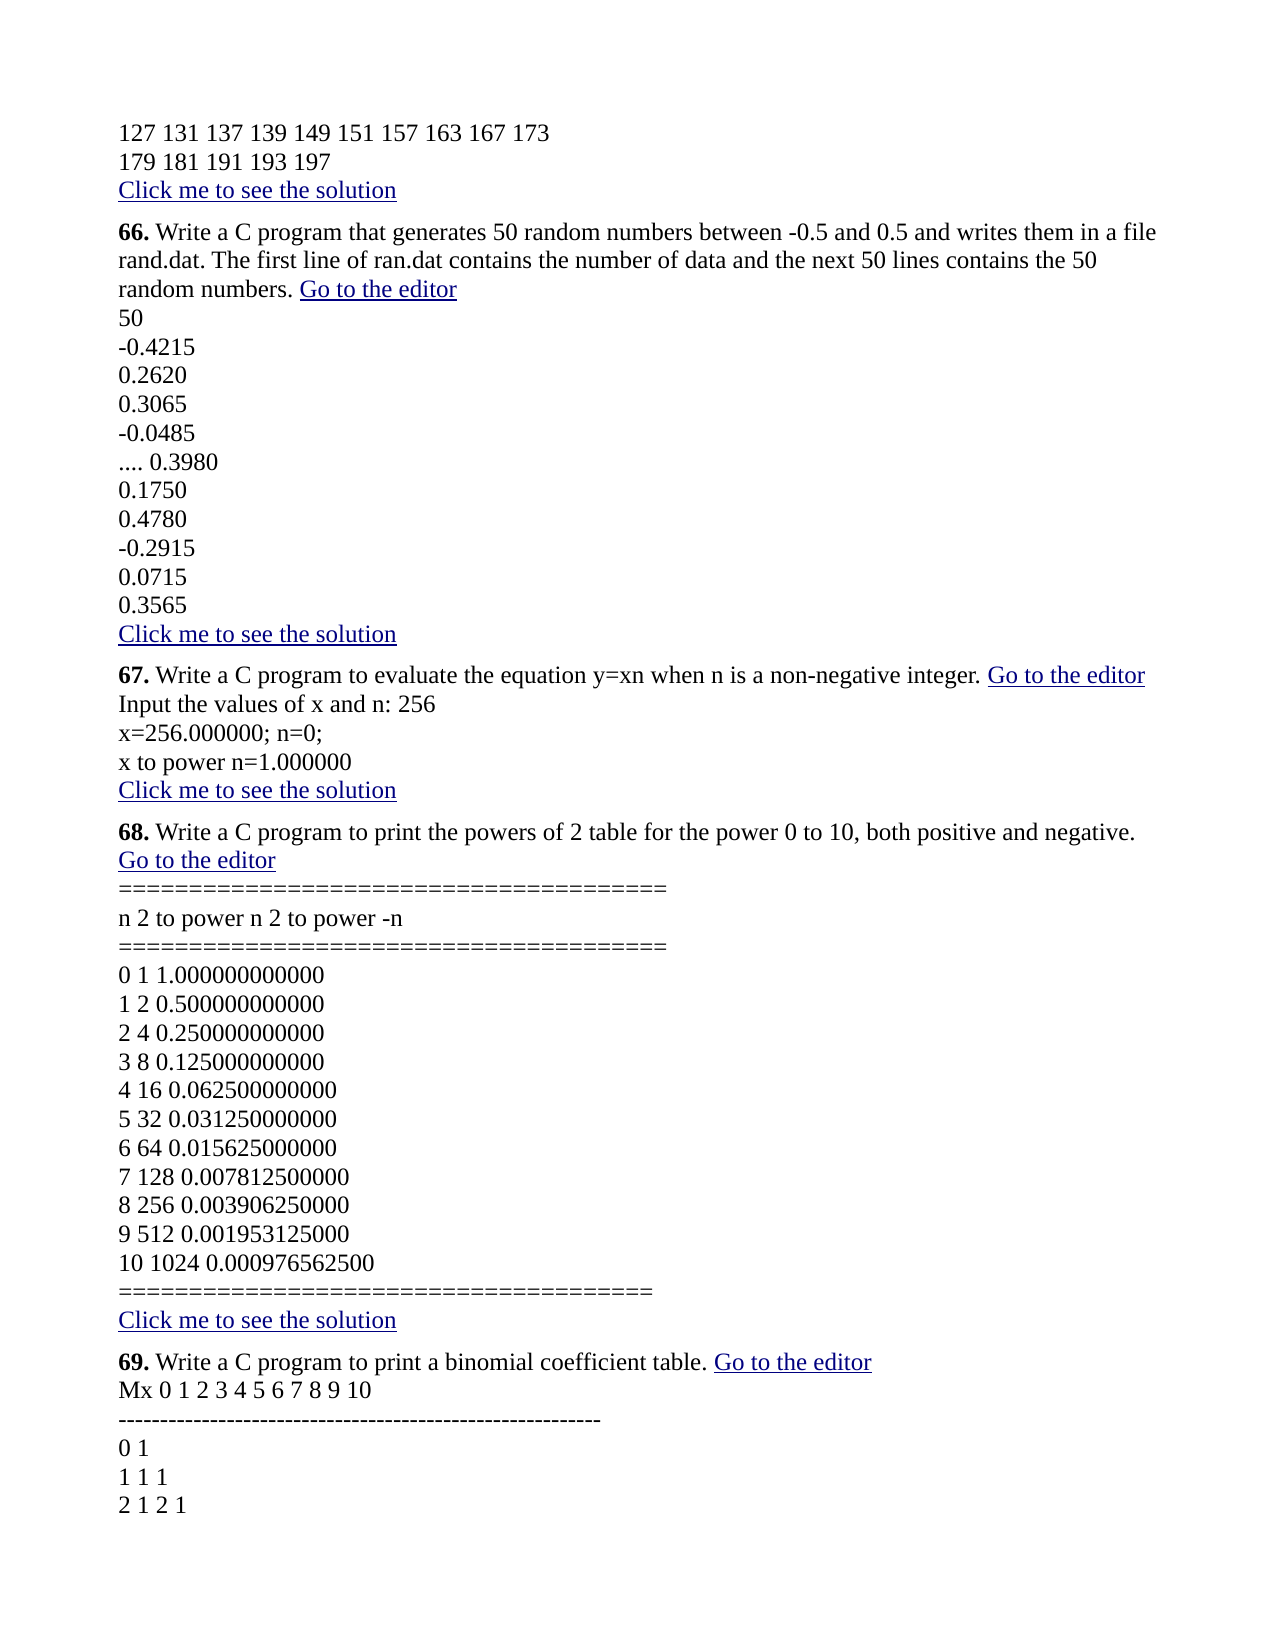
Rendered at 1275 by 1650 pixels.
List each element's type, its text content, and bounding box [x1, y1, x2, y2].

text 69. Write a C program to print a binomial coefficient table. Go to the editor Mx 0 1 2 3 4 5 6 7 8 9 10 ---------------------------------------------------------- 0 1 1 1 1 2 1 2 1 [118, 1347, 1157, 1519]
text 66. Write a C program that generates 50 random numbers between -0.5 and 0.5 and writes them in a file rand.dat. The first line of ran.dat contains the number of data and the next 50 lines contains the 50 random numbers. Go to the editor 50 -0.4215 0.2620 0.3065 -0.0485 .... 0.3980 0.1750 0.4780 -0.2915 0.0715 0.3565 Click me to see the solution [118, 217, 1157, 648]
text 67. Write a C program to evaluate the equation y=xn when n is a non-negative integer. Go to the editor Input the values of x and n: 256 x=256.000000; n=0; x to power n=1.000000 Click me to see the solution [118, 661, 1157, 804]
text 127 131 137 139 149 151 157 163 167 173 179 181 191 193 197 Click me to see the solution [118, 118, 1157, 204]
text 68. Write a C program to print the powers of 2 table for the power 0 to 10, both positive and negative. Go to the editor ======================================= n 2 to power n 2 to power -n ======================================= 0 1 1.000000000000 1 2 0.500000000000 2 4 0.250000000000 3 8 0.125000000000 4 16 0.062500000000 5 32 0.031250000000 6 64 0.015625000000 7 128 0.007812500000 8 256 0.003906250000 9 512 0.001953125000 10 1024 0.000976562500 ====================================== Click me to see the solution [118, 817, 1157, 1334]
